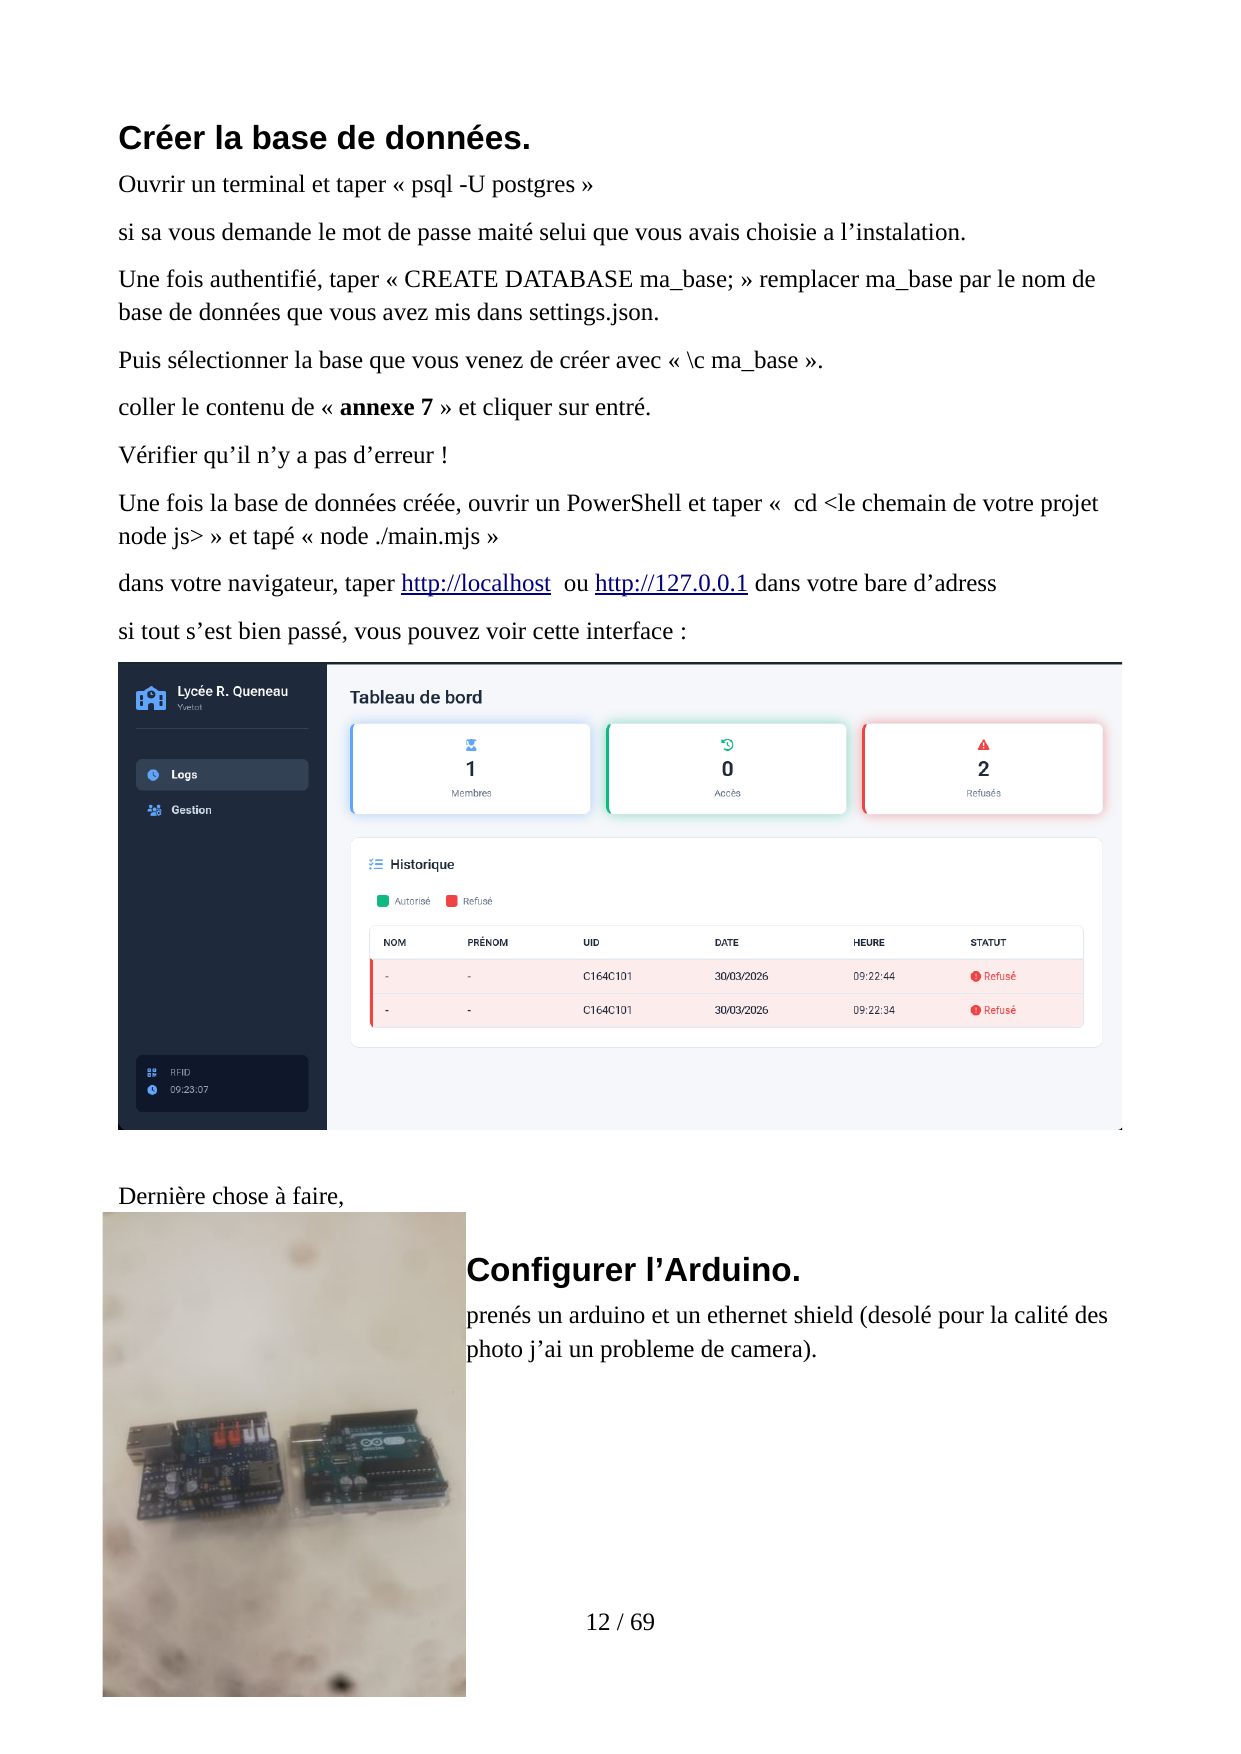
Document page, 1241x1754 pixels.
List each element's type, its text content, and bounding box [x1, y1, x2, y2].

text prenés un arduino et un ethernet shield (desolé pour la calité des photo j’ai un probleme de camera). [466, 1301, 1122, 1362]
picture [102, 1212, 466, 1697]
text Une fois la base de données créée, ouvrir un PowerShell et taper « cd <le chemain de votre projet node js> » et tapé « node ./main.mjs » [118, 488, 1122, 549]
text Ouvrir un terminal et taper « psql -U postgres » [118, 169, 1122, 198]
text si tout s’est bien passé, vous pouvez voir cette interface : [118, 616, 1122, 645]
subtitle Configurer l’Arduino. [466, 1250, 1122, 1288]
text si sa vous demande le mot de passe maité selui que vous avais choisie a l’instalation. [118, 217, 1122, 245]
text Vérifier qu’il n’y a pas d’erreur ! [118, 440, 1122, 469]
picture [118, 662, 1123, 1130]
text dans votre navigateur, taper http://localhost ou http://127.0.0.1 dans votre bare d’adress [118, 568, 1122, 597]
text Dernière chose à faire, [118, 1181, 1122, 1210]
text coller le contenu de « annexe 7 » et cliquer sur entré. [118, 392, 1122, 421]
subtitle Créer la base de données. [118, 118, 1122, 157]
text Puis sélectionner la base que vous venez de créer avec « \c ma_base ». [118, 345, 1122, 374]
text Une fois authentifié, taper « CREATE DATABASE ma_base; » remplacer ma_base par le nom de base de données que vous avez mis dans settings.json. [118, 264, 1122, 326]
